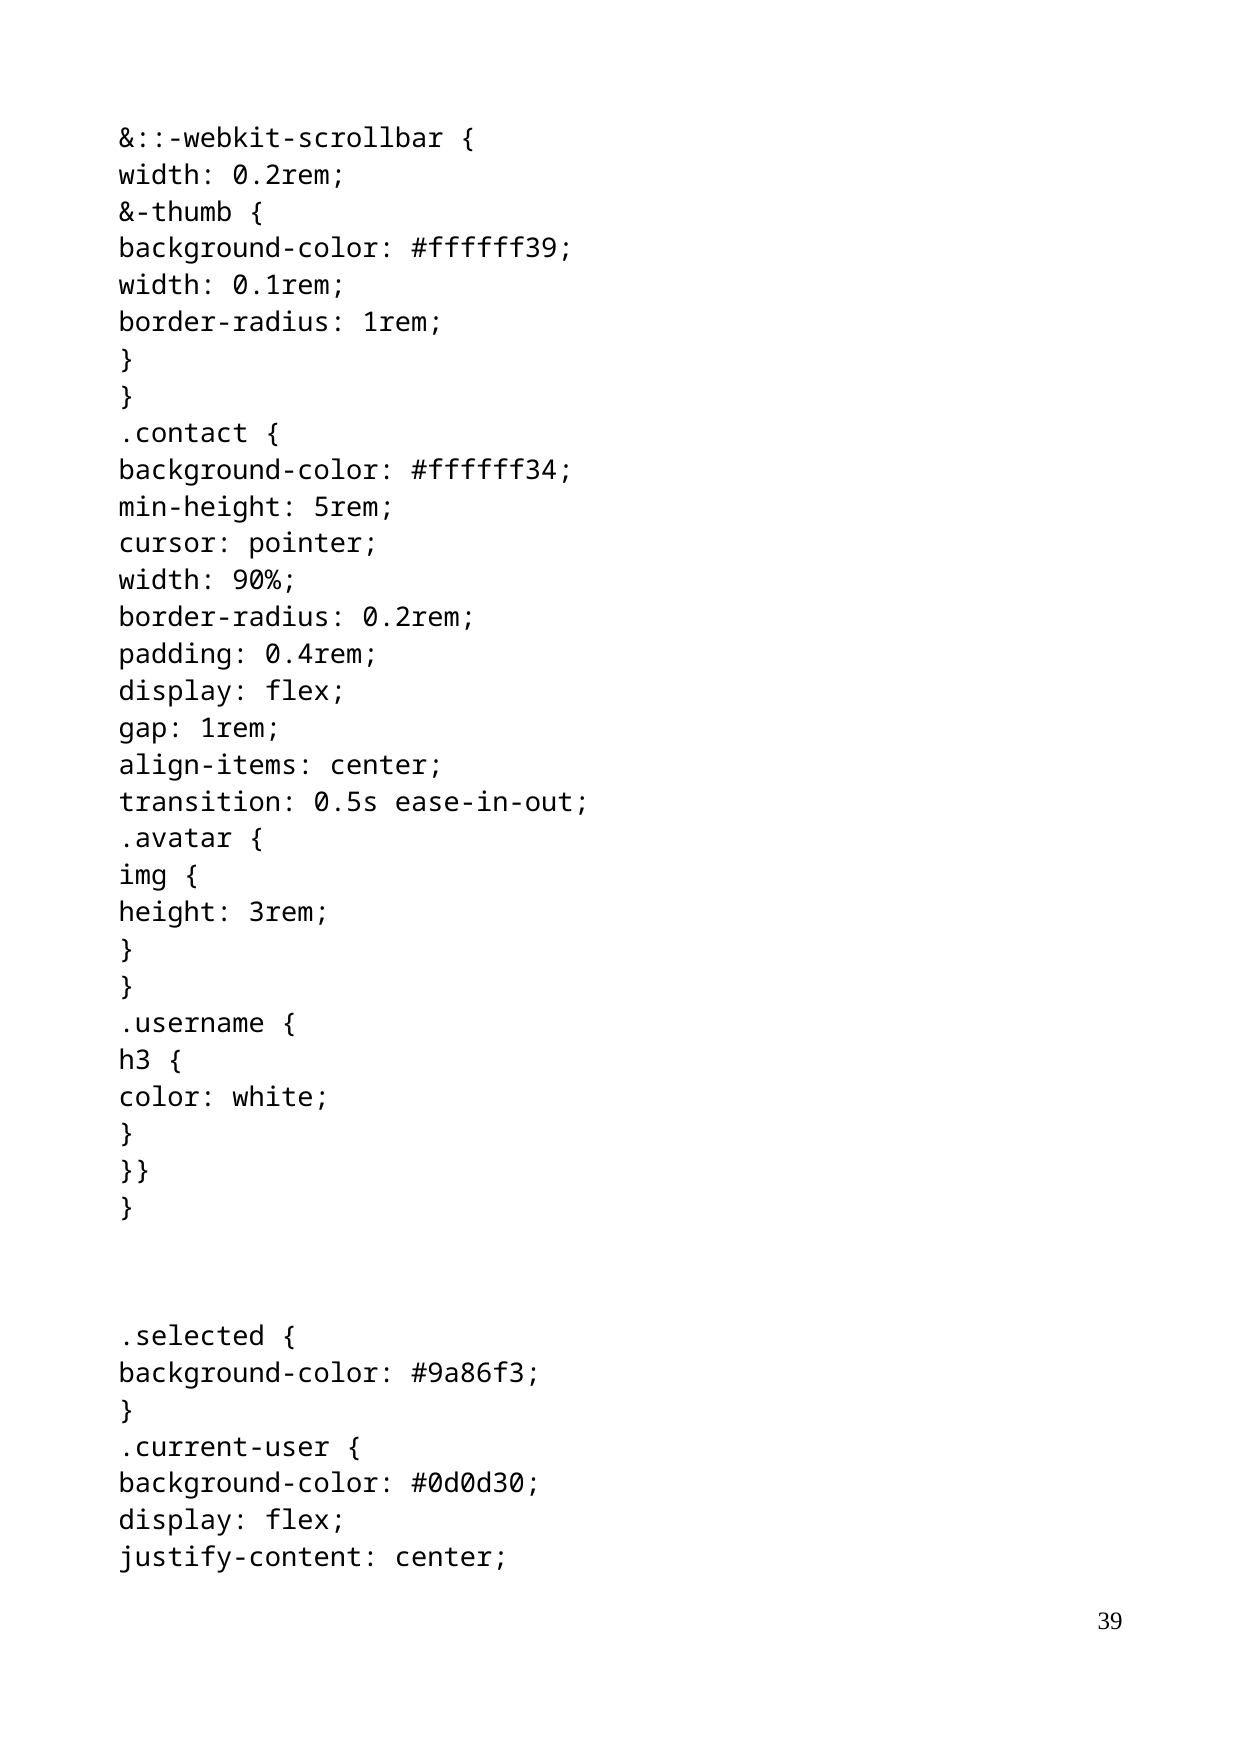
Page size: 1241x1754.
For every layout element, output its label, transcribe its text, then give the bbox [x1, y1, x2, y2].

text display: flex; [118, 1501, 1122, 1538]
text .selected { [118, 1316, 1122, 1353]
text justify-content: center; [118, 1538, 1122, 1574]
text transition: 0.5s ease-in-out; [118, 782, 1122, 819]
text h3 { [118, 1040, 1122, 1077]
text &::-webkit-scrollbar { [118, 118, 1122, 155]
text } [118, 929, 1122, 966]
text color: white; [118, 1077, 1122, 1114]
text width: 0.2rem; [118, 155, 1122, 192]
text cursor: pointer; [118, 524, 1122, 561]
text height: 3rem; [118, 893, 1122, 929]
text } [118, 376, 1122, 413]
text width: 0.1rem; [118, 266, 1122, 303]
text .current-user { [118, 1427, 1122, 1464]
text } [118, 1188, 1122, 1224]
text } [118, 966, 1122, 1003]
text width: 90%; [118, 561, 1122, 598]
text background-color: #9a86f3; [118, 1353, 1122, 1390]
text .avatar { [118, 819, 1122, 856]
text &-thumb { [118, 192, 1122, 229]
text display: flex; [118, 671, 1122, 708]
text .contact { [118, 413, 1122, 450]
text }} [118, 1151, 1122, 1188]
text background-color: #ffffff34; [118, 450, 1122, 487]
text padding: 0.4rem; [118, 634, 1122, 671]
text align-items: center; [118, 745, 1122, 782]
text background-color: #ffffff39; [118, 229, 1122, 266]
text } [118, 1114, 1122, 1151]
text } [118, 339, 1122, 376]
text border-radius: 1rem; [118, 303, 1122, 339]
text min-height: 5rem; [118, 487, 1122, 524]
text background-color: #0d0d30; [118, 1464, 1122, 1501]
text border-radius: 0.2rem; [118, 598, 1122, 634]
text .username { [118, 1003, 1122, 1040]
text gap: 1rem; [118, 708, 1122, 745]
text img { [118, 856, 1122, 893]
text } [118, 1390, 1122, 1427]
